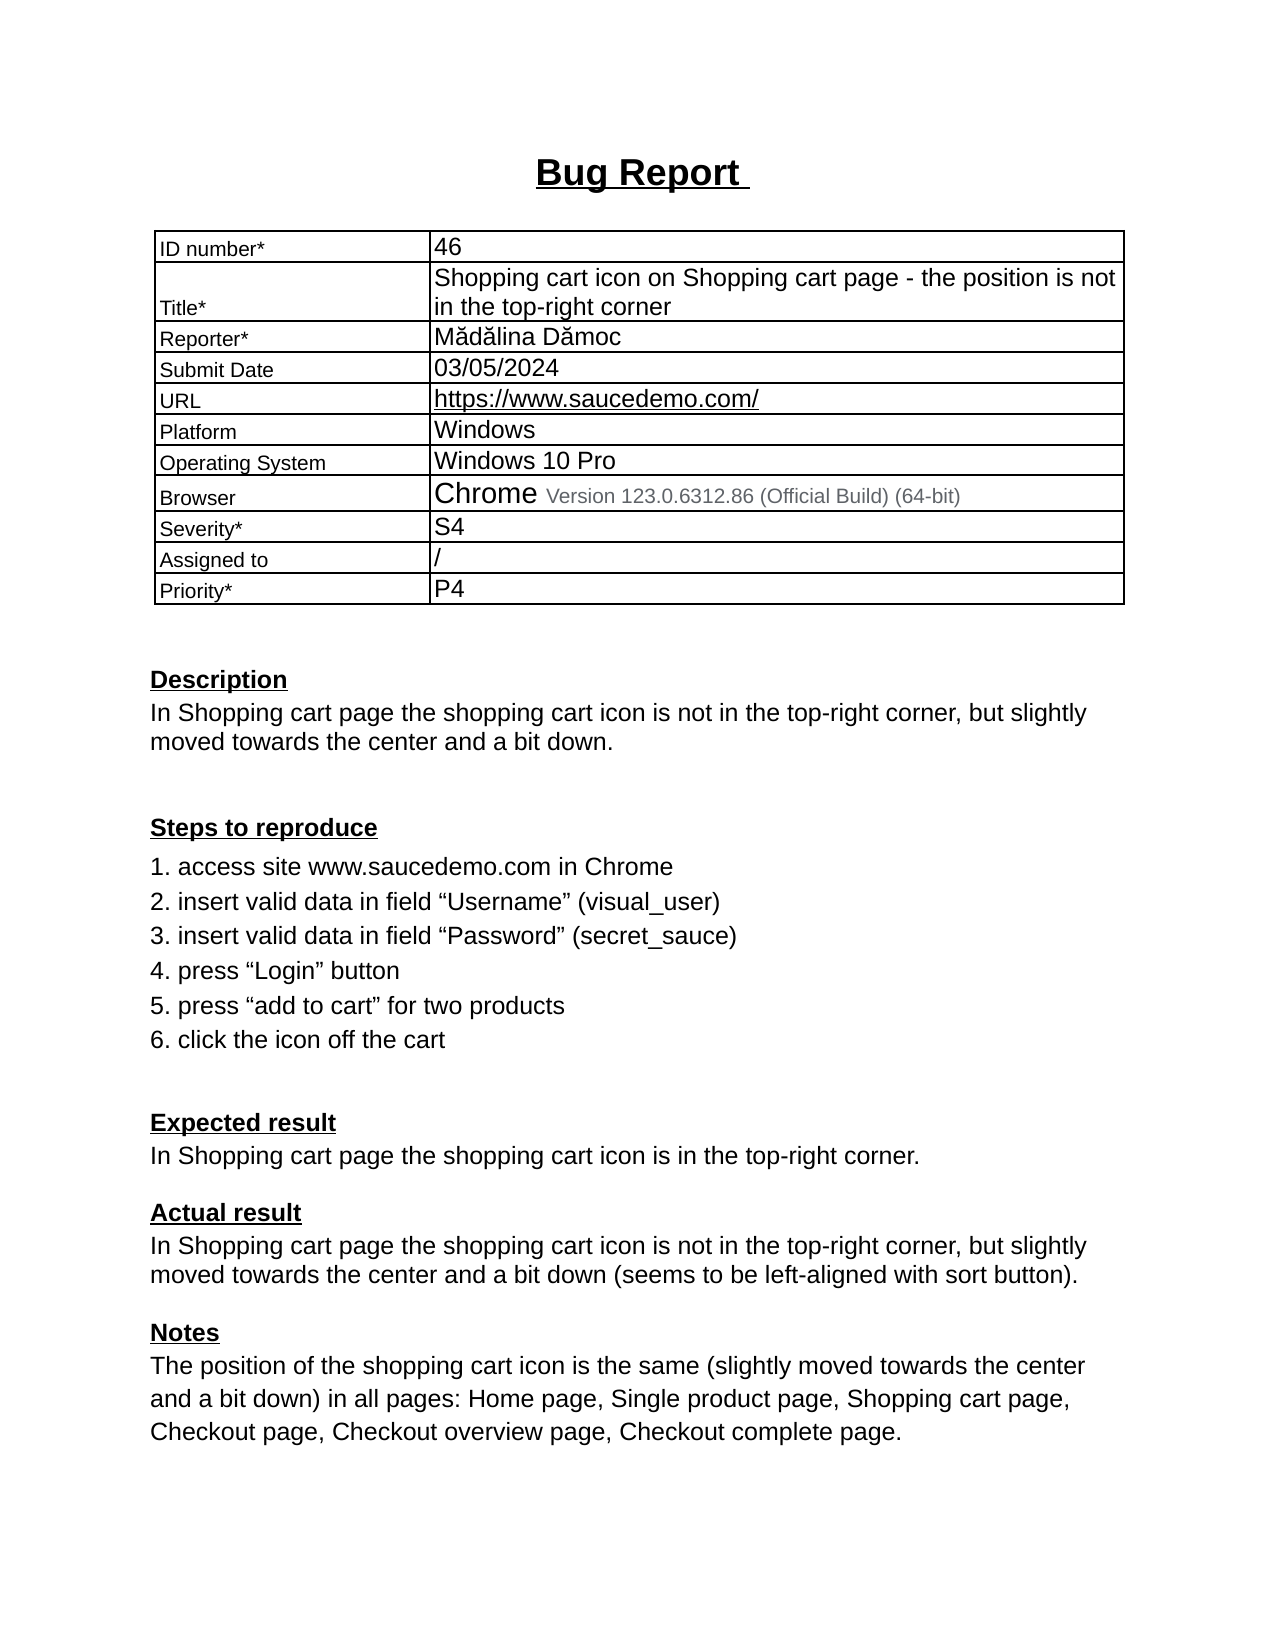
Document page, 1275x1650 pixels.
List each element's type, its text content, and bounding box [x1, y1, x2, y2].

table_cell Assigned to [156, 543, 429, 572]
text 3. insert valid data in field “Password” (secret_sauce) [150, 921, 1125, 950]
table_cell Priority* [156, 574, 429, 602]
table_cell Severity* [156, 512, 429, 541]
table_cell P4 [431, 574, 1123, 602]
table_cell Title* [156, 263, 429, 320]
text Actual result [150, 1198, 1125, 1227]
table_cell URL [156, 384, 429, 413]
table_cell Browser [156, 476, 429, 510]
table_cell / [431, 543, 1123, 572]
text 5. press “add to cart” for two products [150, 991, 1125, 1019]
table_cell Operating System [156, 446, 429, 474]
table_cell 03/05/2024 [431, 353, 1123, 382]
table_cell S4 [431, 512, 1123, 541]
table_cell Shopping cart icon on Shopping cart page - the position is not in the top-right corner [431, 263, 1123, 320]
text 4. press “Login” button [150, 956, 1125, 985]
text Notes [150, 1318, 1125, 1346]
table_cell Platform [156, 415, 429, 443]
table_header 46 [431, 232, 1123, 261]
table_cell Submit Date [156, 353, 429, 382]
text 6. click the icon off the cart [150, 1025, 1125, 1054]
table_header ID number* [156, 232, 429, 261]
text Description [150, 665, 1125, 694]
table_cell Chrome Version 123.0.6312.86 (Official Build) (64-bit) [431, 476, 1123, 510]
text Bug Report [150, 150, 1125, 193]
text In Shopping cart page the shopping cart icon is not in the top-right corner, but slightly moved towards the center and a bit down (seems to be left-aligned with sort button). [150, 1231, 1125, 1289]
text 2. insert valid data in field “Username” (visual_user) [150, 887, 1125, 915]
table_cell https://www.saucedemo.com/ [431, 384, 1123, 413]
text The position of the shopping cart icon is the same (slightly moved towards the center and a bit down) in all pages: Home page, Single product page, Shopping cart page, Checkout page, Checkout overview page, Checkout complete page. [150, 1351, 1125, 1445]
table_cell Mădălina Dămoc [431, 322, 1123, 351]
text In Shopping cart page the shopping cart icon is in the top-right corner. [150, 1141, 1125, 1169]
table_cell Windows 10 Pro [431, 446, 1123, 474]
text Expected result [150, 1108, 1125, 1137]
text 1. access site www.saucedemo.com in Chrome [150, 852, 1125, 881]
table_cell Windows [431, 415, 1123, 443]
text In Shopping cart page the shopping cart icon is not in the top-right corner, but slightly moved towards the center and a bit down. [150, 698, 1125, 756]
text Steps to reproduce [150, 813, 1125, 842]
table_cell Reporter* [156, 322, 429, 351]
